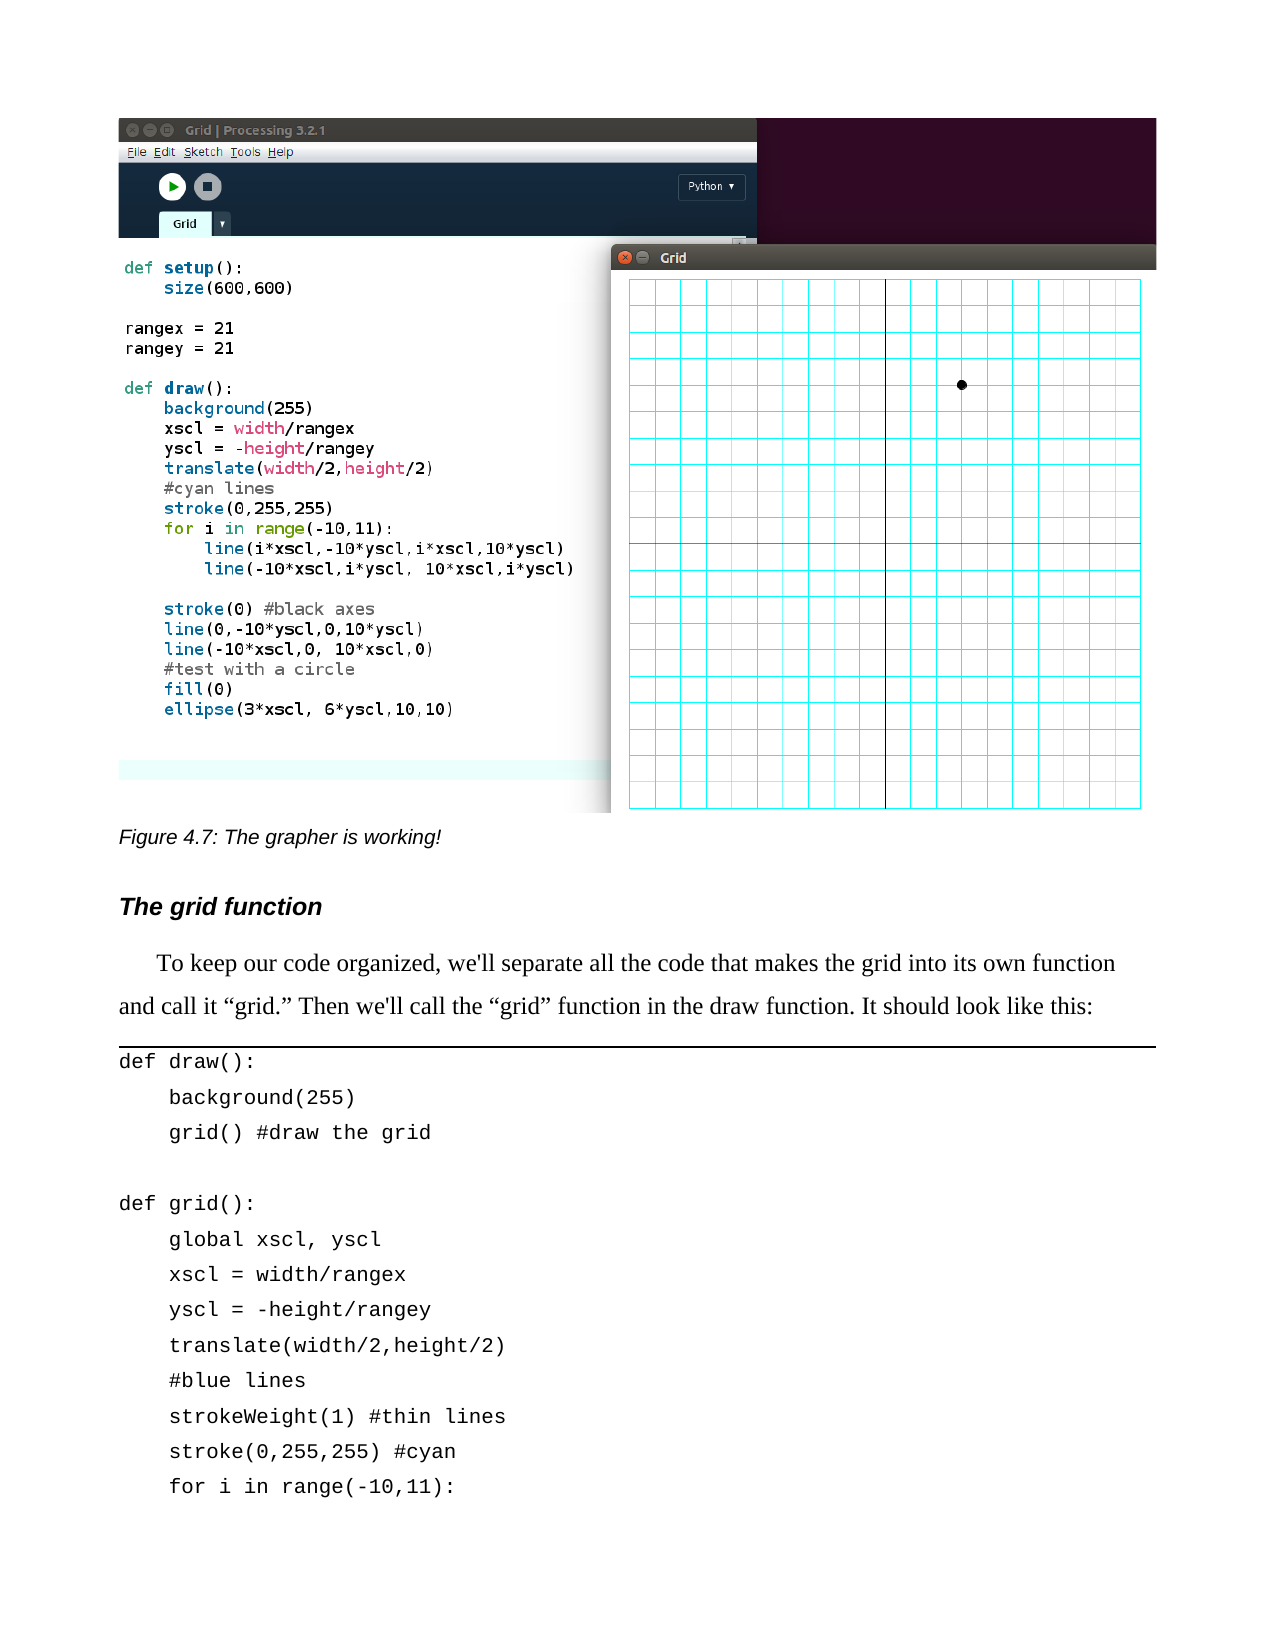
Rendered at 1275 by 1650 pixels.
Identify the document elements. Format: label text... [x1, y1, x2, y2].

text def grid(): [118, 1193, 1156, 1217]
text background(255) [118, 1087, 1156, 1111]
text def draw(): [118, 1047, 1156, 1075]
text To keep our code organized, we'll separate all the code that makes the grid into its own function and call it “grid.” Then we'll call the “grid” function in the draw function. It should look like this: [118, 948, 1156, 1019]
text #blue lines [118, 1370, 1156, 1394]
text xscl = width/rangex [118, 1264, 1156, 1288]
text strokeWeight(1) #thin lines [118, 1406, 1156, 1429]
text for i in range(-10,11): [118, 1477, 1156, 1500]
text The grid function [118, 892, 1156, 921]
picture [118, 118, 1157, 813]
text translate(width/2,height/2) [118, 1335, 1156, 1358]
text grid() #draw the grid [118, 1122, 1156, 1146]
text yscl = -height/rangey [118, 1299, 1156, 1323]
text stroke(0,255,255) #cyan [118, 1441, 1156, 1465]
text Figure 4.7: The grapher is working! [118, 813, 1156, 849]
text global xscl, yscl [118, 1229, 1156, 1252]
